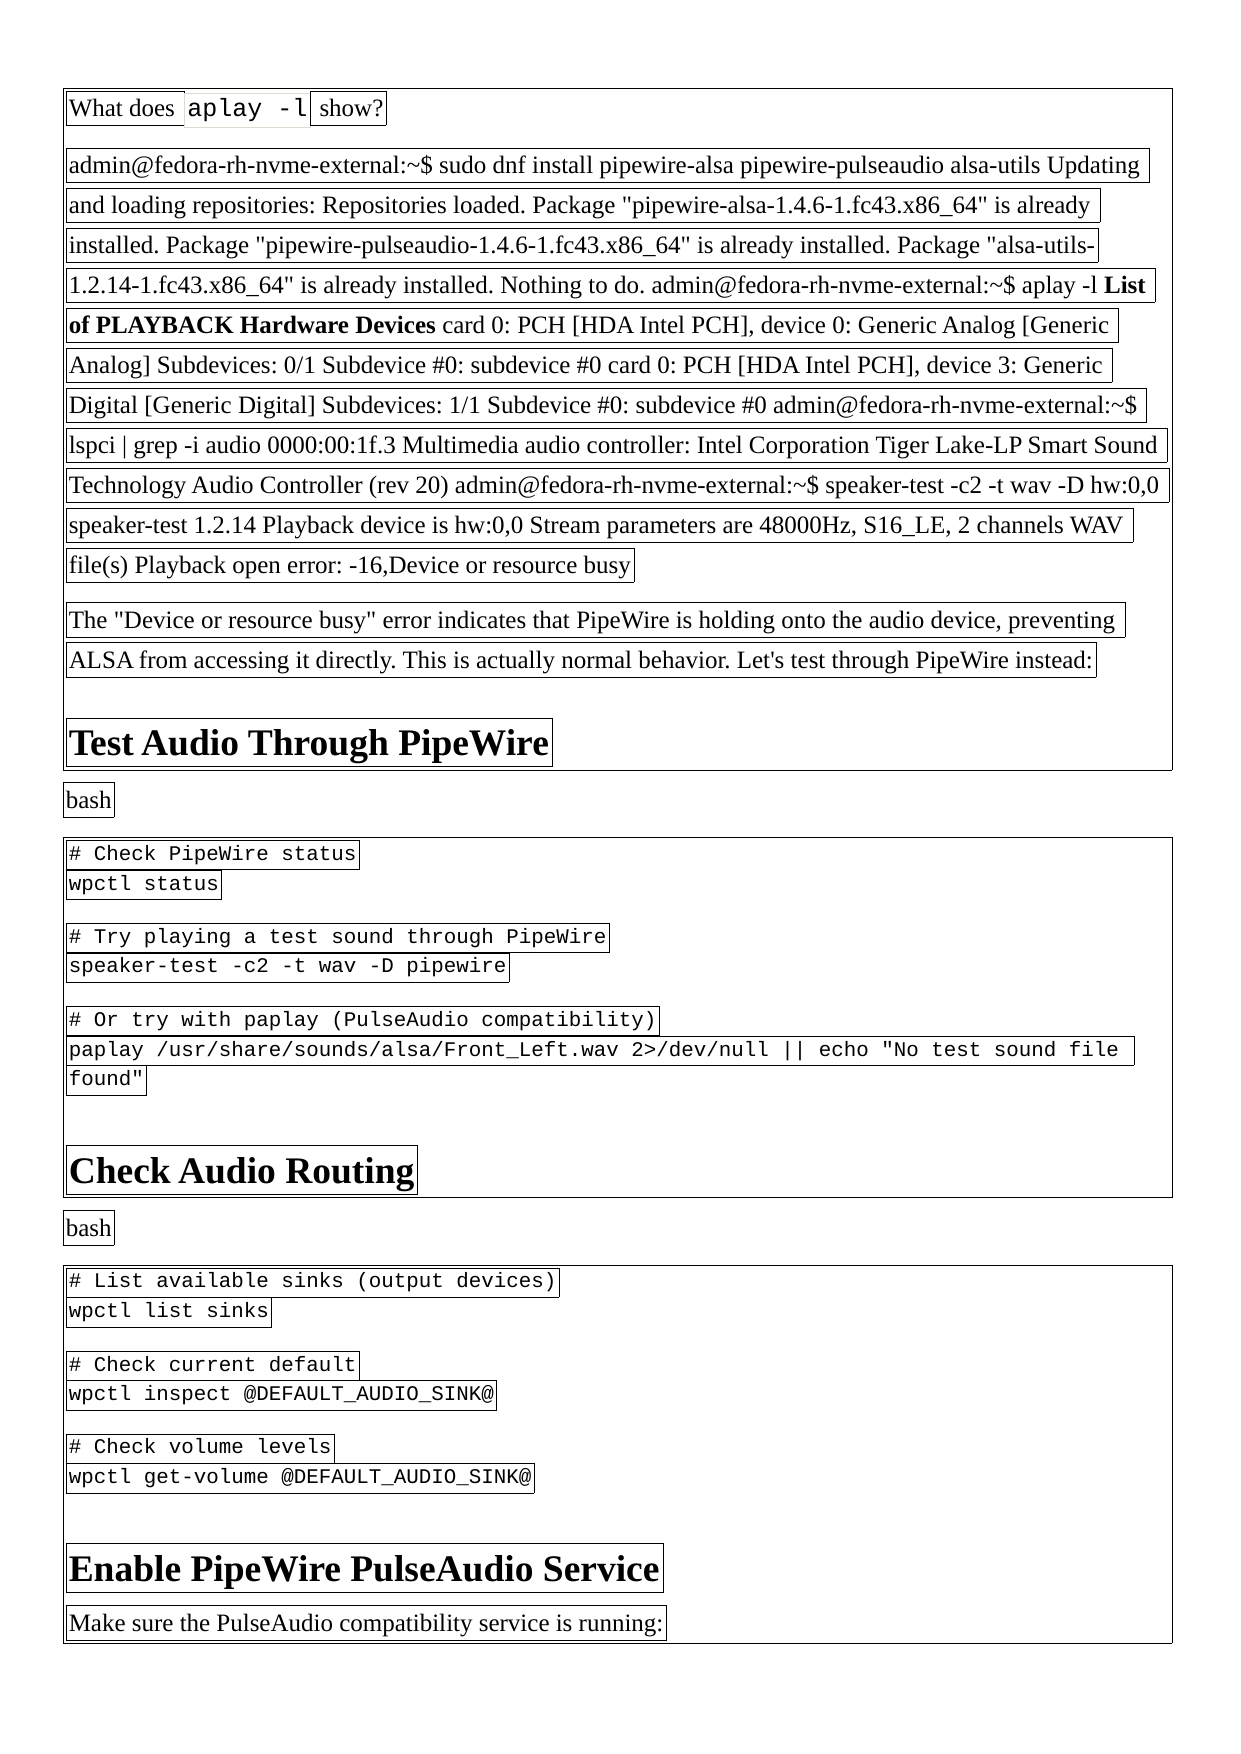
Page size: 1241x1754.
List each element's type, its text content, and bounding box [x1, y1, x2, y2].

text bash [64, 783, 114, 817]
text paplay /usr/share/sounds/alsa/Front_Left.wav 2>/dev/null || echo "No test sound file found" [67, 1066, 146, 1095]
text paplay /usr/share/sounds/alsa/Front_Left.wav 2>/dev/null || echo "No test sound file found" [67, 1037, 1134, 1065]
text wpctl get-volume @DEFAULT_AUDIO_SINK@ [67, 1464, 534, 1493]
text What does aplay -l show? [64, 89, 1172, 127]
text bash [64, 1211, 114, 1245]
text speaker-test -c2 -t wav -D pipewire [67, 954, 509, 982]
text # Check current default [64, 1347, 1172, 1377]
text [222, 866, 1172, 899]
text wpctl status [67, 871, 221, 899]
text The "Device or resource busy" error indicates that PipeWire is holding onto the audio device, preventing ALSA from accessing it directly. This is actually normal behavior. Let's test through PipeWire instead: [64, 599, 1172, 677]
text [115, 1210, 1172, 1245]
text # Check volume levels [64, 1431, 1172, 1460]
text wpctl inspect @DEFAULT_AUDIO_SINK@ [67, 1381, 496, 1410]
text [272, 1294, 1172, 1327]
subtitle Enable PipeWire PulseAudio Service [64, 1540, 1172, 1592]
text [115, 782, 1172, 817]
text paplay /usr/share/sounds/alsa/Front_Left.wav 2>/dev/null || echo "No test sound file found" [147, 1032, 1172, 1095]
text # Check PipeWire status [64, 838, 1172, 866]
text wpctl inspect @DEFAULT_AUDIO_SINK@ [360, 1377, 1172, 1410]
subtitle Check Audio Routing [64, 1142, 1172, 1197]
subtitle Test Audio Through PipeWire [64, 714, 1172, 770]
text # Try playing a test sound through PipeWire [64, 920, 1172, 949]
text # List available sinks (output devices) [64, 1266, 1172, 1294]
text [510, 949, 1172, 982]
text Make sure the PulseAudio compatibility service is running: [64, 1602, 1172, 1643]
text wpctl list sinks [67, 1298, 271, 1327]
text admin@fedora-rh-nvme-external:~$ sudo dnf install pipewire-alsa pipewire-pulseaudio alsa-utils Updating and loading repositories: Repositories loaded. Package "pipewire-alsa-1.4.6-1.fc43.x86_64" is already installed. Package "pipewire-pulseaudio-1.4.6-1.fc43.x86_64" is already installed. Package "alsa-utils-1.2.14-1.fc43.x86_64" is already installed. Nothing to do. admin@fedora-rh-nvme-external:~$ aplay -l List of PLAYBACK Hardware Devices card 0: PCH [HDA Intel PCH], device 0: Generic Analog [Generic Analog] Subdevices: 0/1 Subdevice #0: subdevice #0 card 0: PCH [HDA Intel PCH], device 3: Generic Digital [Generic Digital] Subdevices: 1/1 Subdevice #0: subdevice #0 admin@fedora-rh-nvme-external:~$ lspci | grep -i audio 0000:00:1f.3 Multimedia audio controller: Intel Corporation Tiger Lake-LP Smart Sound Technology Audio Controller (rev 20) admin@fedora-rh-nvme-external:~$ speaker-test -c2 -t wav -D hw:0,0 speaker-test 1.2.14 Playback device is hw:0,0 Stream parameters are 48000Hz, S16_LE, 2 channels WAV file(s) Playback open error: -16,Device or resource busy [64, 144, 1172, 582]
text wpctl get-volume @DEFAULT_AUDIO_SINK@ [335, 1460, 1172, 1493]
text # Or try with paplay (PulseAudio compatibility) [64, 1003, 1172, 1032]
